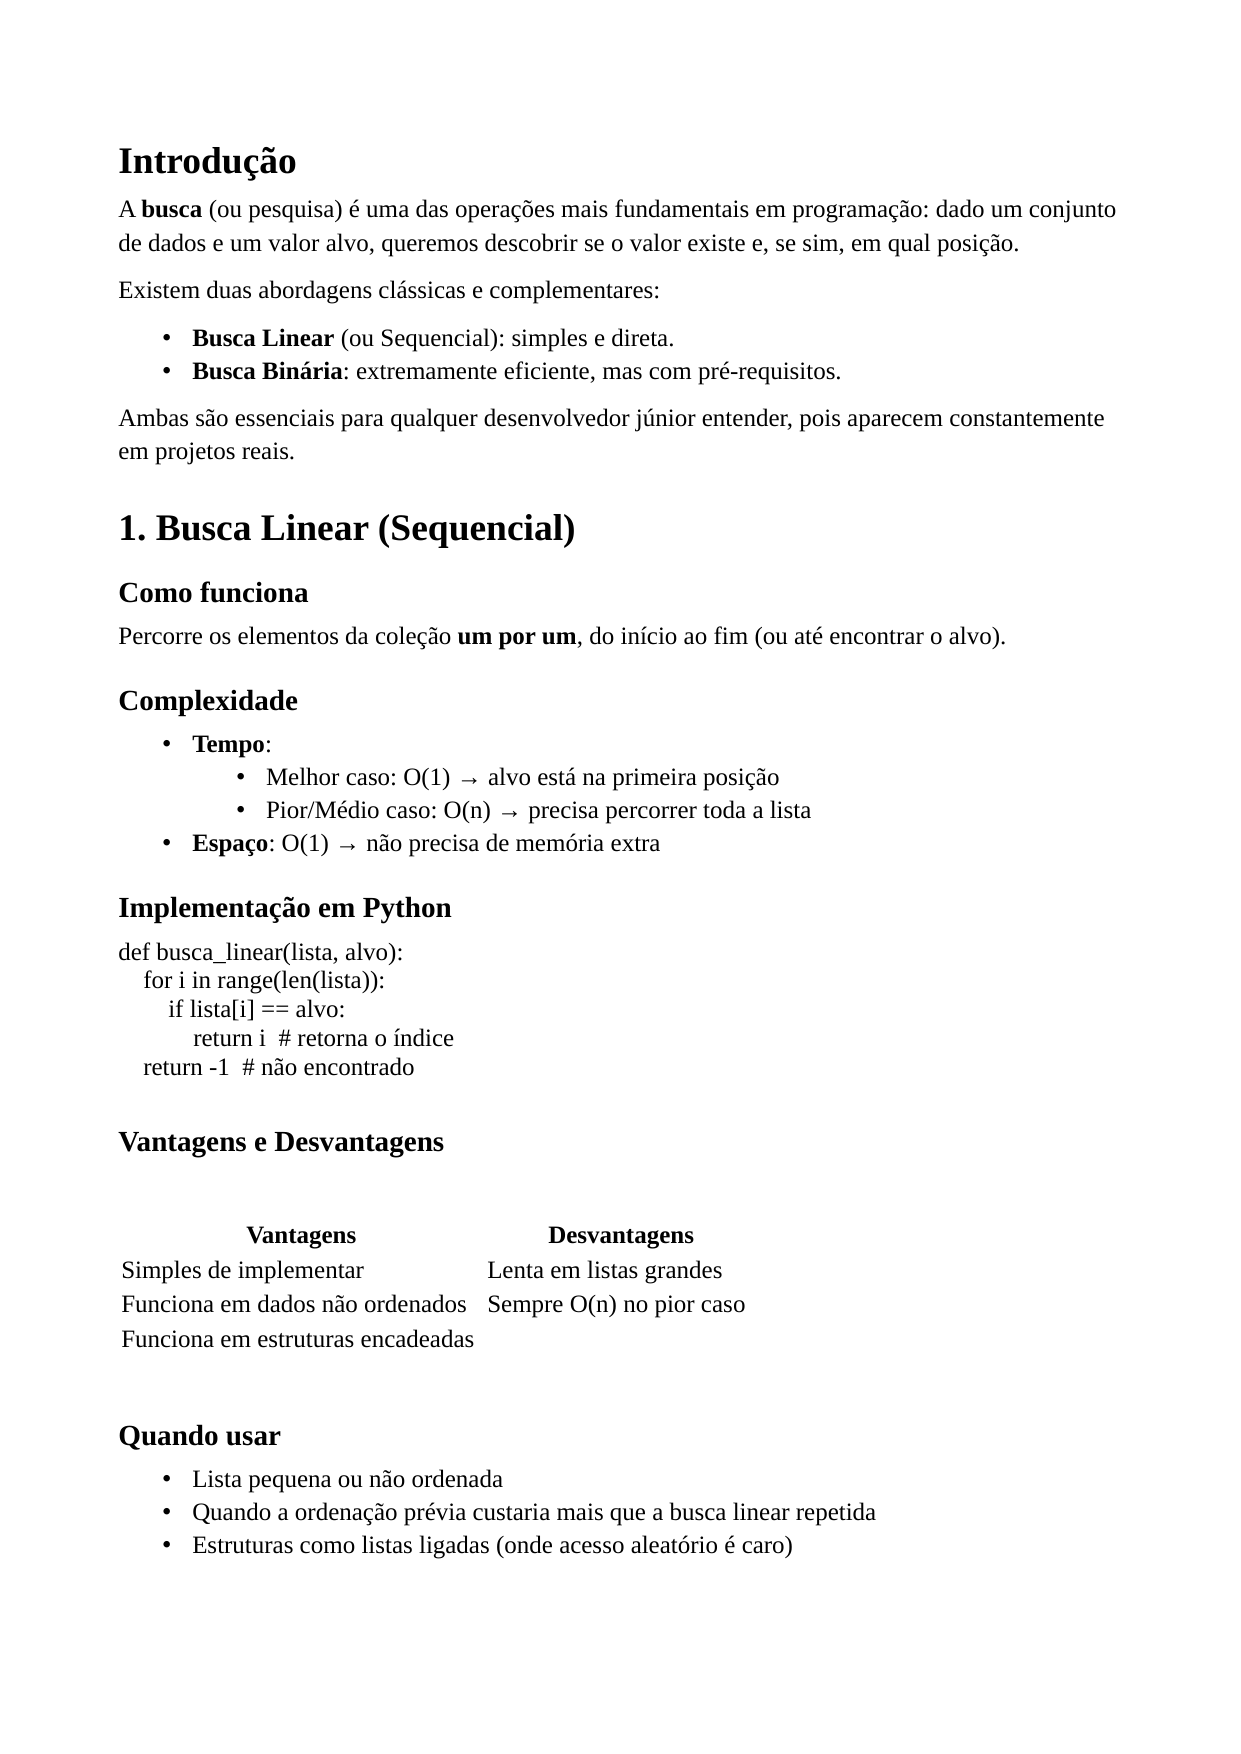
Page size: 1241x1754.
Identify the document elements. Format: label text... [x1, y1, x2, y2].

table_cell [484, 1321, 758, 1356]
text Ambas são essenciais para qualquer desenvolvedor júnior entender, pois aparecem constantemente em projetos reais. [118, 403, 1122, 465]
subtitle Como funciona [118, 575, 1122, 609]
table_cell Funciona em estruturas encadeadas [118, 1321, 484, 1356]
text return i # retorna o índice [118, 1023, 1122, 1052]
text if lista[i] == alvo: [118, 994, 1122, 1023]
list Pior/Médio caso: O(n) → precisa percorrer toda a lista [236, 795, 1122, 824]
table_cell Lenta em listas grandes [484, 1252, 758, 1287]
table_cell Sempre O(n) no pior caso [484, 1287, 758, 1321]
text return -1 # não encontrado [118, 1052, 1122, 1080]
subtitle Implementação em Python [118, 891, 1122, 924]
list Tempo: [162, 729, 1122, 758]
list Lista pequena ou não ordenada [162, 1464, 1122, 1493]
subtitle Introdução [118, 139, 1122, 182]
table_header Vantagens [118, 1218, 484, 1252]
list Quando a ordenação prévia custaria mais que a busca linear repetida [162, 1497, 1122, 1526]
subtitle Vantagens e Desvantagens [118, 1124, 1122, 1157]
list Busca Binária: extremamente eficiente, mas com pré-requisitos. [162, 356, 1122, 384]
table_header Desvantagens [484, 1218, 758, 1252]
table_cell Funciona em dados não ordenados [118, 1287, 484, 1321]
text Existem duas abordagens clássicas e complementares: [118, 275, 1122, 304]
text for i in range(len(lista)): [118, 965, 1122, 994]
text def busca_linear(lista, alvo): [118, 937, 1122, 965]
subtitle 1. Busca Linear (Sequencial) [118, 505, 1122, 548]
list Melhor caso: O(1) → alvo está na primeira posição [236, 762, 1122, 791]
subtitle Complexidade [118, 683, 1122, 717]
text A busca (ou pesquisa) é uma das operações mais fundamentais em programação: dado um conjunto de dados e um valor alvo, queremos descobrir se o valor existe e, se sim, em qual posição. [118, 194, 1122, 256]
list Espaço: O(1) → não precisa de memória extra [162, 828, 1122, 857]
list Busca Linear (ou Sequencial): simples e direta. [162, 323, 1122, 352]
text Percorre os elementos da coleção um por um, do início ao fim (ou até encontrar o alvo). [118, 621, 1122, 650]
table_cell Simples de implementar [118, 1252, 484, 1287]
subtitle Quando usar [118, 1418, 1122, 1451]
list Estruturas como listas ligadas (onde acesso aleatório é caro) [162, 1530, 1122, 1559]
